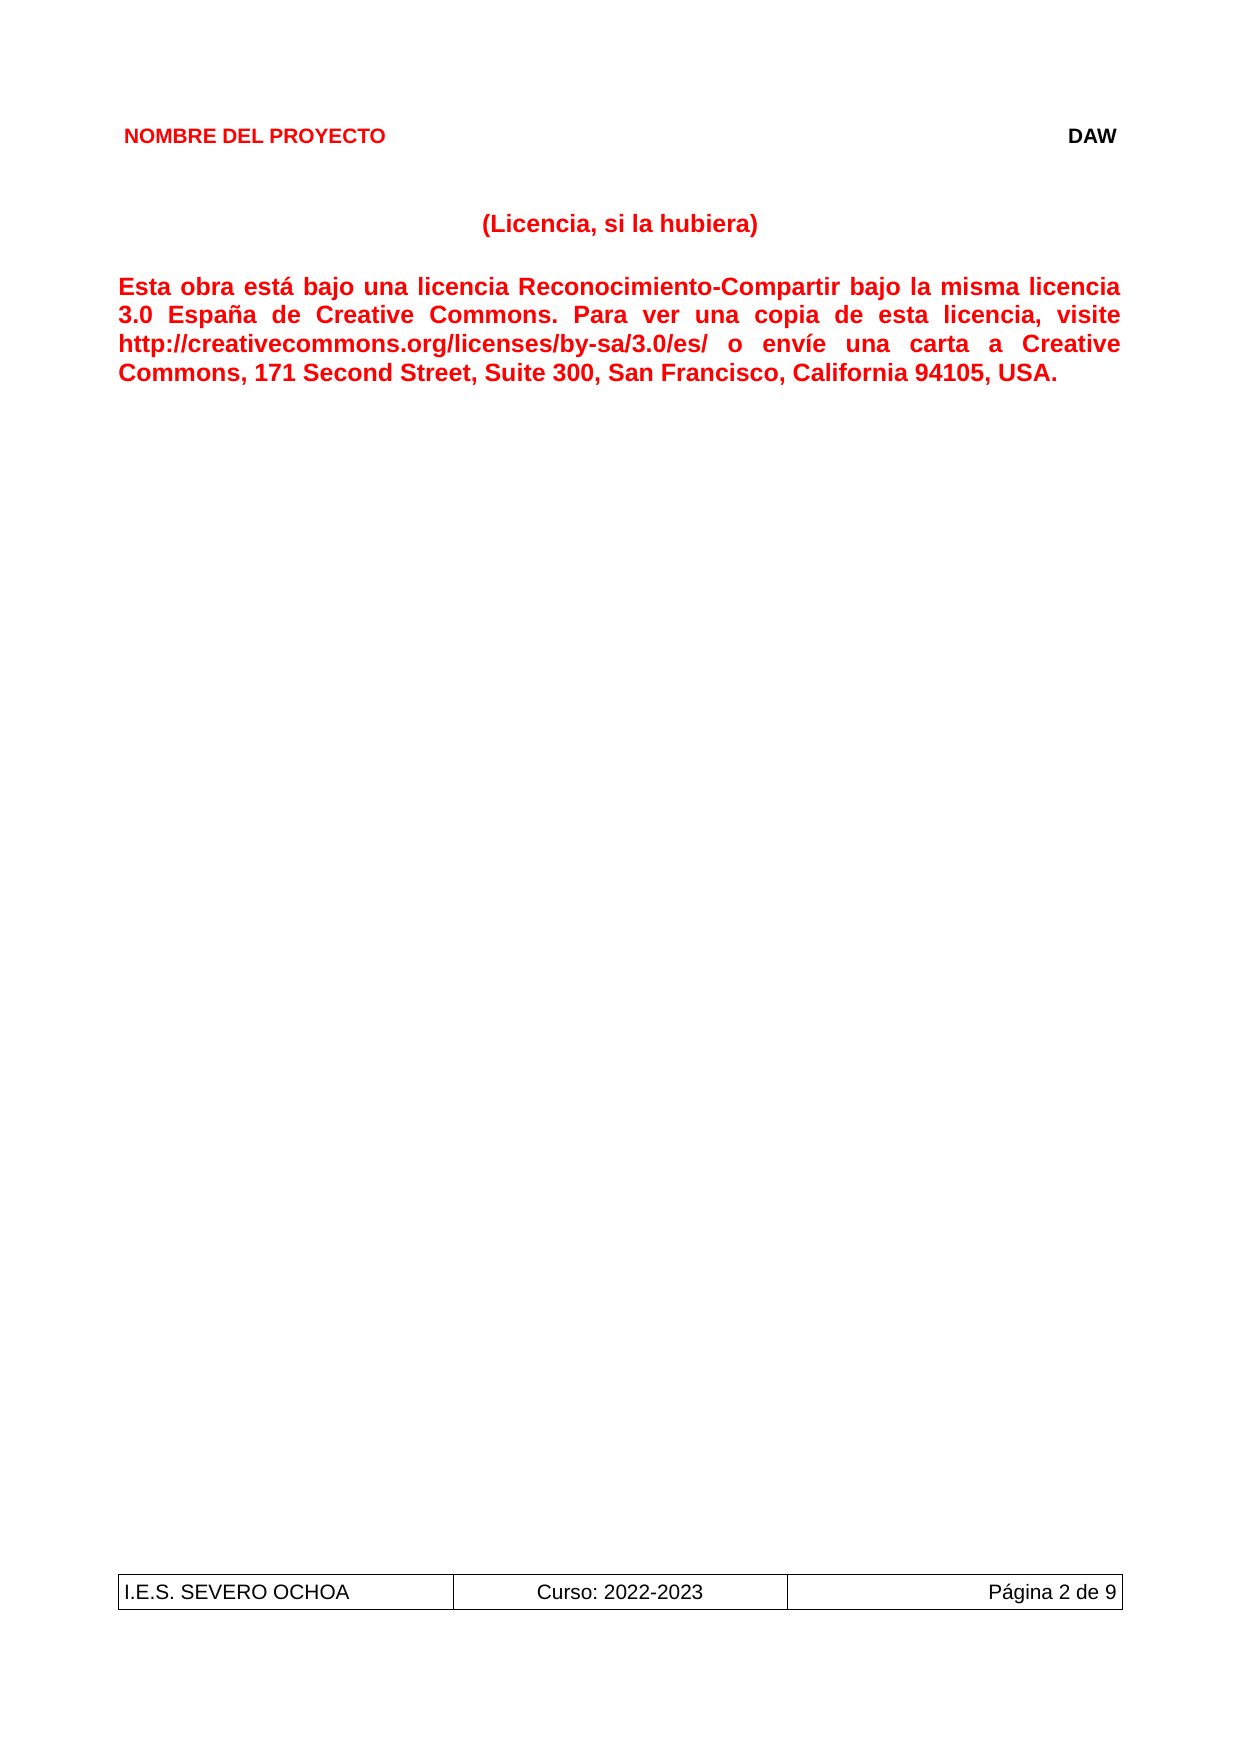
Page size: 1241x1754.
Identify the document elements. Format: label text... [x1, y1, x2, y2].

text (Licencia, si la hubiera) [118, 209, 1122, 238]
text Esta obra está bajo una licencia Reconocimiento-Compartir bajo la misma licencia 3.0 España de Creative Commons. Para ver una copia de esta licencia, visite http://creativecommons.org/licenses/by-sa/3.0/es/ o envíe una carta a Creative Commons, 171 Second Street, Suite 300, San Francisco, California 94105, USA. [118, 272, 1122, 387]
